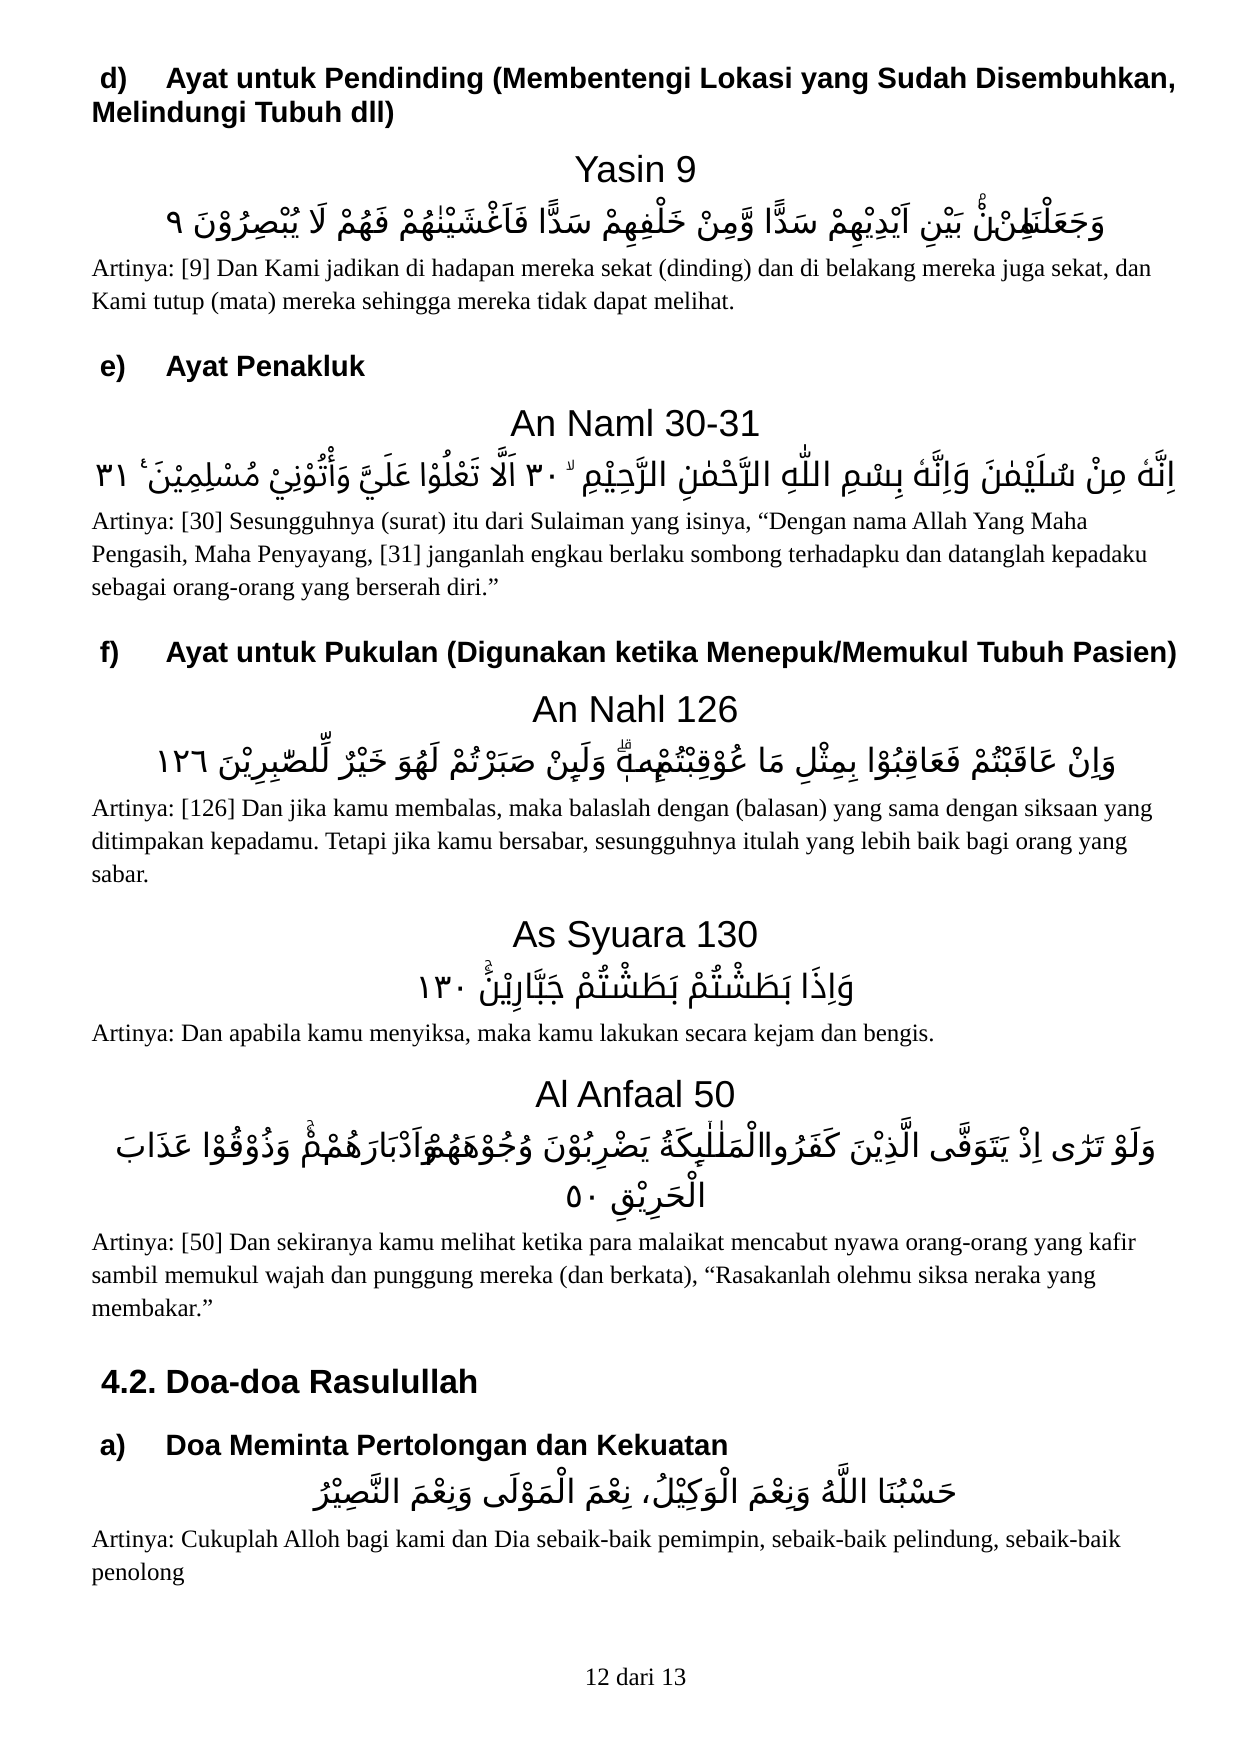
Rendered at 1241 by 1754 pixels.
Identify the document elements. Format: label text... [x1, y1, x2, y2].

subtitle Ayat Penakluk [91, 348, 1179, 382]
text Artinya: [9] Dan Kami jadikan di hadapan mereka sekat (dinding) dan di belakang mereka juga sekat, dan Kami tutup (mata) mereka sehingga mereka tidak dapat melihat. [91, 253, 1179, 315]
text وَجَعَلْنَا مِنْۢ بَيْنِ اَيْدِيْهِمْ سَدًّا وَّمِنْ خَلْفِهِمْ سَدًّا فَاَغْشَيْنٰهُمْ فَهُمْ لَا يُبْصِرُوْنَ ٩ [91, 203, 1179, 247]
subtitle Al Anfaal 50 [91, 1072, 1179, 1115]
subtitle An Nahl 126 [91, 687, 1179, 730]
text وَاِذَا بَطَشْتُمْ بَطَشْتُمْ جَبَّارِيْنَۚ ١٣٠ [91, 968, 1179, 1012]
text وَاِنْ عَاقَبْتُمْ فَعَاقِبُوْا بِمِثْلِ مَا عُوْقِبْتُمْ بِهٖۗ وَلَىِٕنْ صَبَرْتُمْ لَهُوَ خَيْرٌ لِّلصّٰبِرِيْنَ ١٢٦ [91, 743, 1179, 786]
text Artinya: Cukuplah Alloh bagi kami dan Dia sebaik-baik pemimpin, sebaik-baik pelindung, sebaik-baik penolong [91, 1524, 1179, 1586]
subtitle Ayat untuk Pukulan (Digunakan ketika Menepuk/Memukul Tubuh Pasien) [91, 635, 1179, 668]
text Artinya: [126] Dan jika kamu membalas, maka balaslah dengan (balasan) yang sama dengan siksaan yang ditimpakan kepadamu. Tetapi jika kamu bersabar, sesungguhnya itulah yang lebih baik bagi orang yang sabar. [91, 793, 1179, 887]
subtitle Doa-doa Rasulullah [91, 1362, 1179, 1401]
text حَسْبُنَا اللَّهُ وَنِعْمَ الْوَكِيْلُ، نِعْمَ الْمَوْلَى وَنِعْمَ النَّصِيْرُ [91, 1474, 1179, 1517]
subtitle As Syuara 130 [91, 913, 1179, 956]
text Artinya: [50] Dan sekiranya kamu melihat ketika para malaikat mencabut nyawa orang-orang yang kafir sambil memukul wajah dan punggung mereka (dan berkata), “Rasakanlah olehmu siksa neraka yang membakar.” [91, 1227, 1179, 1322]
subtitle Doa Meminta Pertolongan dan Kekuatan [91, 1428, 1179, 1461]
text اِنَّهٗ مِنْ سُلَيْمٰنَ وَاِنَّهٗ بِسْمِ اللّٰهِ الرَّحْمٰنِ الرَّحِيْمِ ۙ ٣٠ اَلَّا تَعْلُوْا عَلَيَّ وَأْتُوْنِيْ مُسْلِمِيْنَ ࣖ ٣١ [91, 457, 1179, 500]
text Artinya: [30] Sesungguhnya (surat) itu dari Sulaiman yang isinya, “Dengan nama Allah Yang Maha Pengasih, Maha Penyayang, [31] janganlah engkau berlaku sombong terhadapku dan datanglah kepadaku sebagai orang-orang yang berserah diri.” [91, 506, 1179, 601]
text وَلَوْ تَرٰٓى اِذْ يَتَوَفَّى الَّذِيْنَ كَفَرُوا الْمَلٰۤىِٕكَةُ يَضْرِبُوْنَ وُجُوْهَهُمْ وَاَدْبَارَهُمْۚ وَذُوْقُوْا عَذَابَ الْحَرِيْقِ ٥٠ [91, 1128, 1179, 1221]
subtitle Ayat untuk Pendinding (Membentengi Lokasi yang Sudah Disembuhkan, Melindungi Tubuh dll) [91, 61, 1179, 129]
subtitle An Naml 30-31 [91, 401, 1179, 444]
text Artinya: Dan apabila kamu menyiksa, maka kamu lakukan secara kejam dan bengis. [91, 1018, 1179, 1047]
subtitle Yasin 9 [91, 148, 1179, 191]
